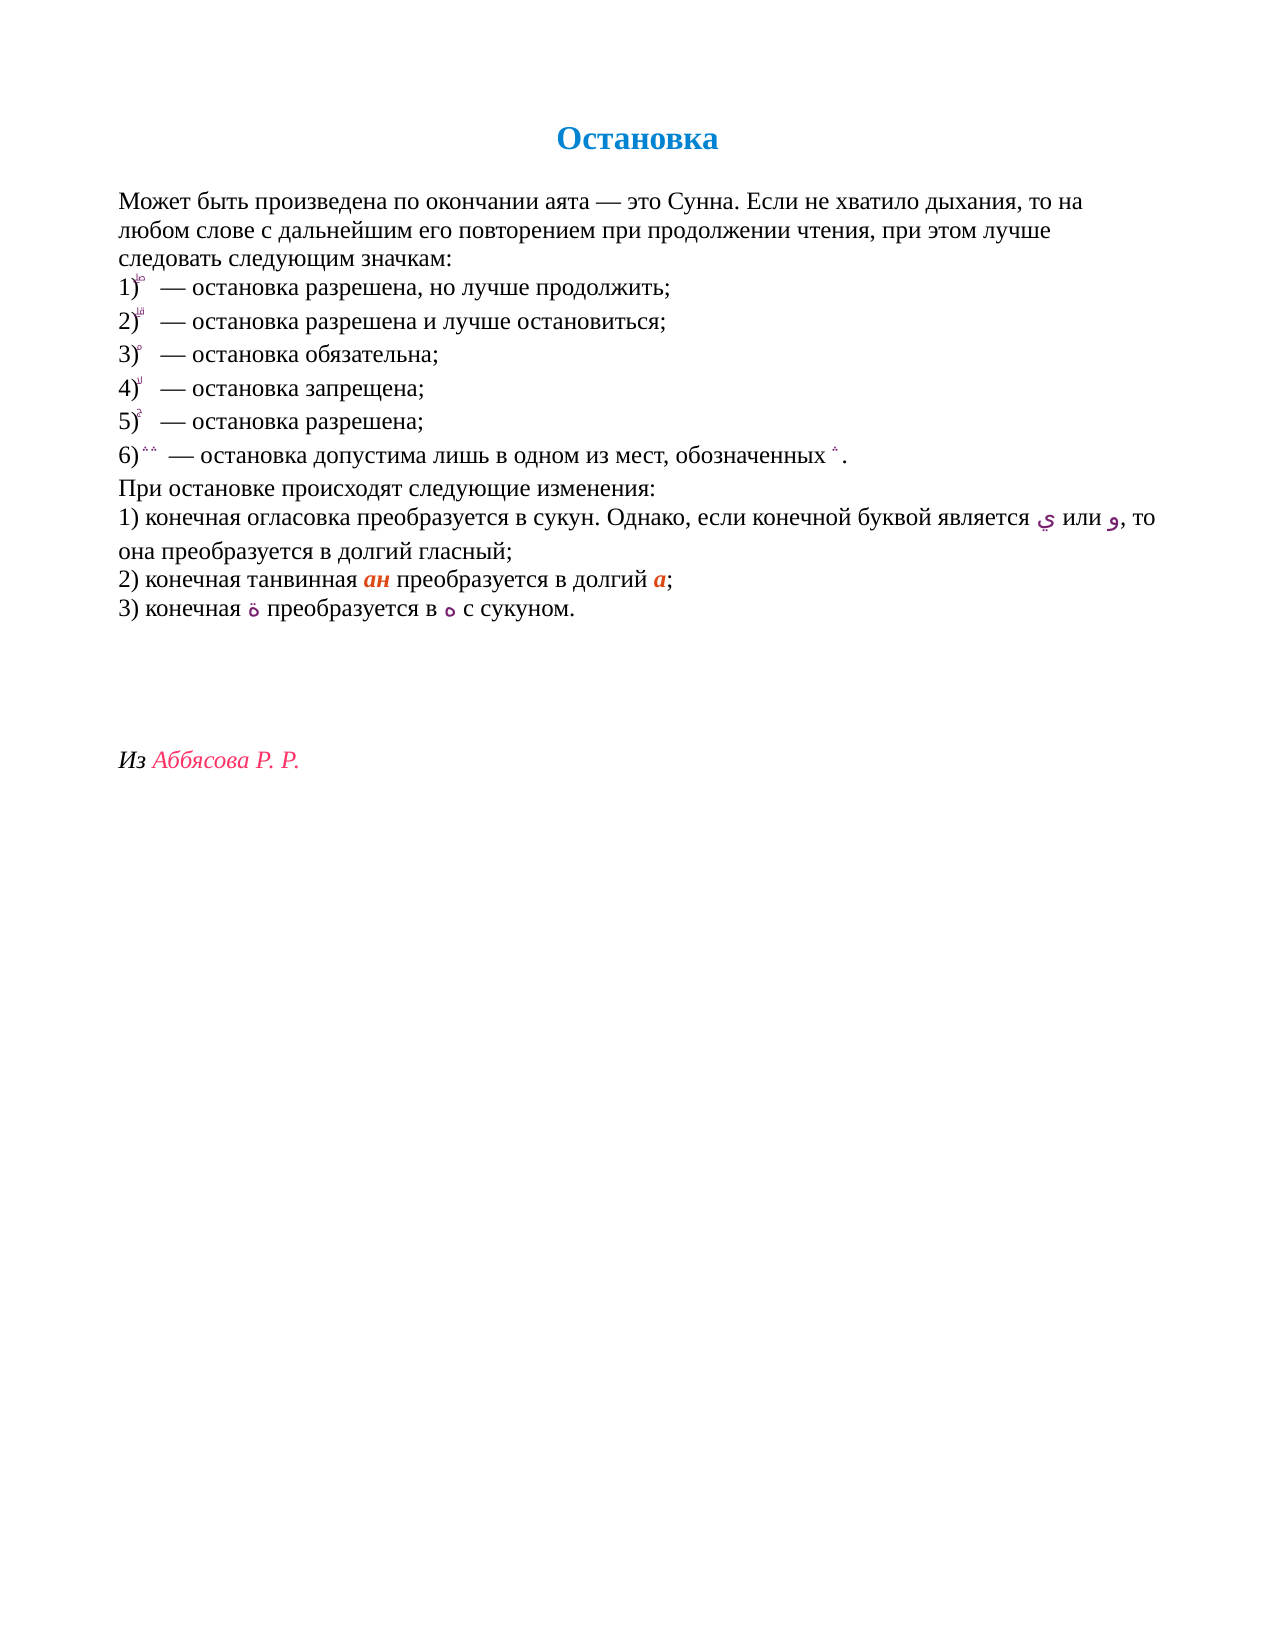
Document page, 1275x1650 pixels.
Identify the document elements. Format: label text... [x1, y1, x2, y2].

text 3) ۘ — остановка обязательна; [118, 339, 1157, 373]
text 5) ۚ — остановка разрешена; [118, 406, 1157, 440]
text 4) ۙ — остановка запрещена; [118, 373, 1157, 406]
text Из Аббясова Р. Р. [118, 745, 1157, 774]
text При остановке происходят следующие изменения: [118, 473, 1157, 502]
text 2) конечная танвинная ан преобразуется в долгий а; [118, 564, 1157, 593]
text Может быть произведена по окончании аята — это Сунна. Если не хватило дыхания, то на любом слове с дальнейшим его повторением при продолжении чтения, при этом лучше следовать следующим значкам: [118, 186, 1157, 272]
text 2) ۗ — остановка разрешена и лучше остановиться; [118, 306, 1157, 339]
text 6) ۛ ۛ — остановка допустима лишь в одном из мест, обозначенных ۛ . [118, 440, 1157, 473]
subtitle Остановка [118, 118, 1157, 156]
text 3) конечная ة преобразуется в ه с сукуном. [118, 593, 1157, 627]
text 1) конечная огласовка преобразуется в сукун. Однако, если конечной буквой является ي или و, то она преобразуется в долгий гласный; [118, 502, 1157, 564]
text 1) ۖ — остановка разрешена, но лучше продолжить; [118, 272, 1157, 306]
